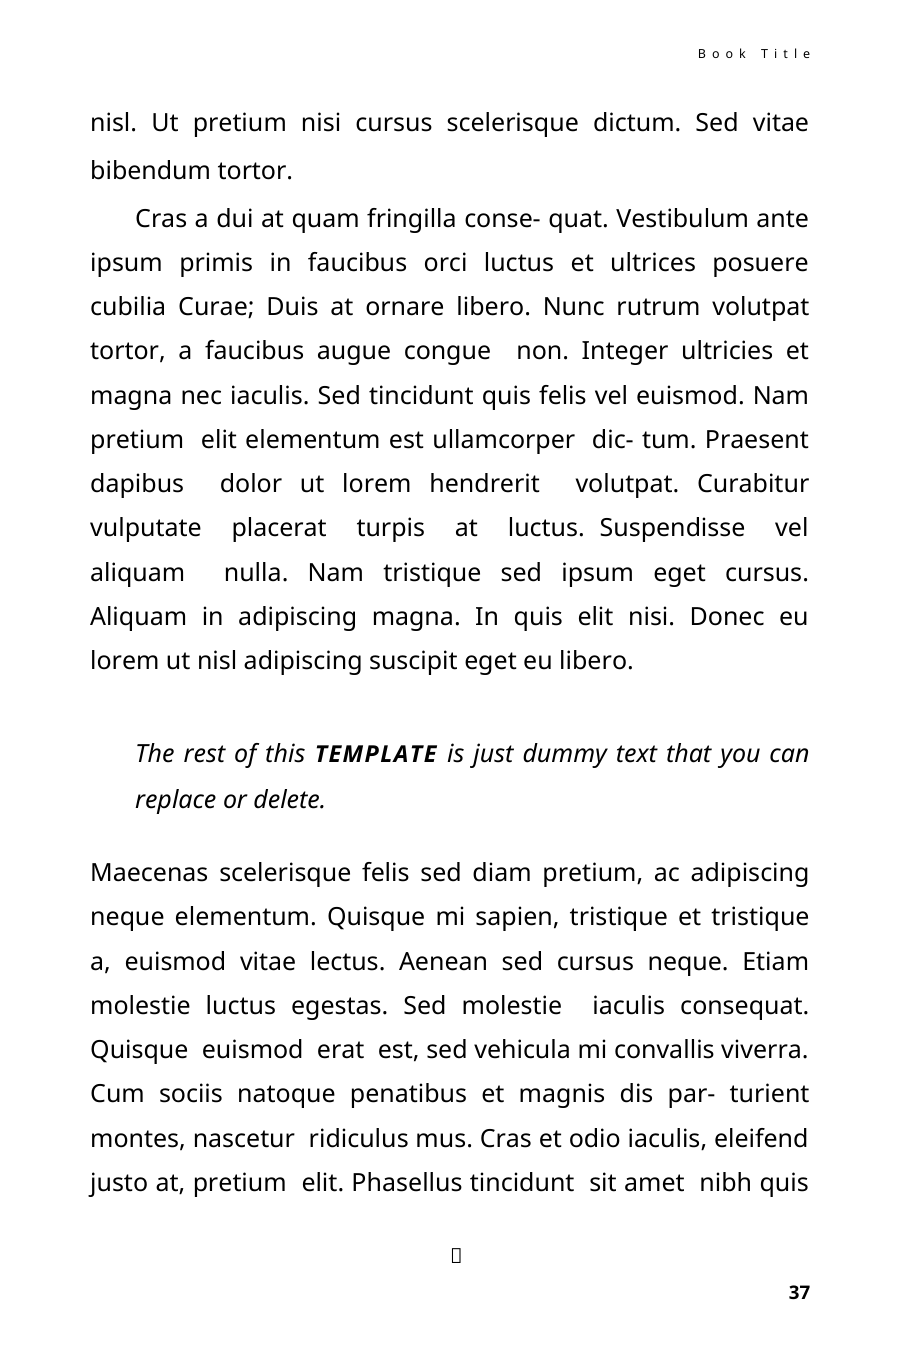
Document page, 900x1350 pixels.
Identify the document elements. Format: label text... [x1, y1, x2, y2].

text The rest of this template is just dummy text that you can replace or delete. [135, 731, 810, 815]
text nisl. Ut pretium nisi cursus scelerisque dictum. Sed vitae bibendum tortor. [90, 105, 810, 187]
text Cras a dui at quam fringilla conse- quat. Vestibulum ante ipsum primis in faucibus orci luctus et ultrices posuere cubilia Curae; Duis at ornare libero. Nunc rutrum volutpat tortor, a faucibus augue congue non. Integer ultricies et magna nec iaculis. Sed tincidunt quis felis vel euismod. Nam pretium elit elementum est ullamcorper dic- tum. Praesent dapibus dolor ut lorem hendrerit volutpat. Curabitur vulputate placerat turpis at luctus. Suspendisse vel aliquam nulla. Nam tristique sed ipsum eget cursus. Aliquam in adipiscing magna. In quis elit nisi. Donec eu lorem ut nisl adipiscing suscipit eget eu libero. [90, 200, 810, 677]
text Maecenas scelerisque felis sed diam pretium, ac adipiscing neque elementum. Quisque mi sapien, tristique et tristique a, euismod vitae lectus. Aenean sed cursus neque. Etiam molestie luctus egestas. Sed molestie iaculis consequat. Quisque euismod erat est, sed vehicula mi convallis viverra. Cum sociis natoque penatibus et magnis dis par- turient montes, nascetur ridiculus mus. Cras et odio iaculis, eleifend justo at, pretium elit. Phasellus tincidunt sit amet nibh quis [90, 855, 810, 1199]
